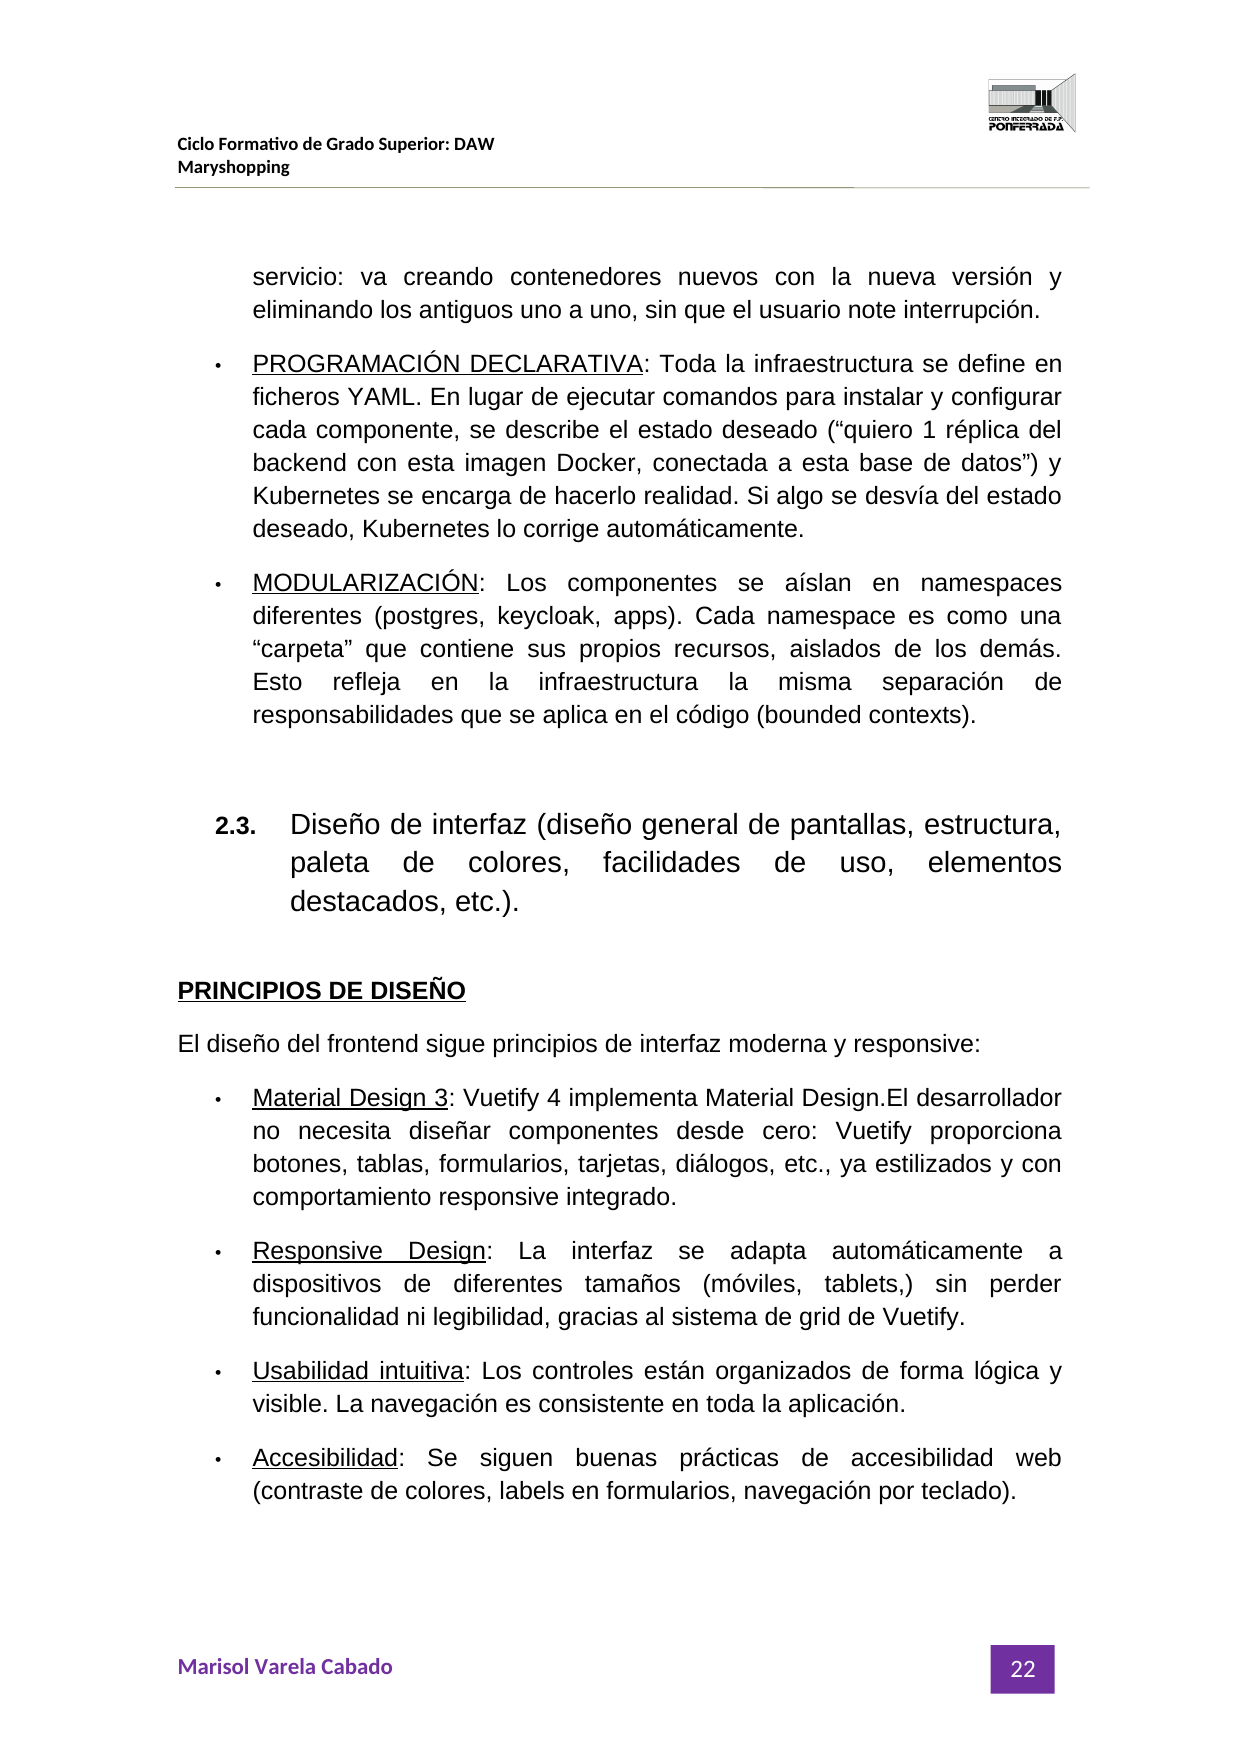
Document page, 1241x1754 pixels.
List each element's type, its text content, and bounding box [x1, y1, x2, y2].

list Usabilidad intuitiva: Los controles están organizados de forma lógica y visible. La navegación es consistente en toda la aplicación. [215, 1356, 1063, 1418]
text PRINCIPIOS DE DISEÑO [177, 976, 1063, 1004]
list Accesibilidad: Se siguen buenas prácticas de accesibilidad web (contraste de colores, labels en formularios, navegación por teclado). [215, 1443, 1063, 1505]
list Responsive Design: La interfaz se adapta automáticamente a dispositivos de diferentes tamaños (móviles, tablets,) sin perder funcionalidad ni legibilidad, gracias al sistema de grid de Vuetify. [215, 1236, 1063, 1331]
list PROGRAMACIÓN DECLARATIVA: Toda la infraestructura se define en ficheros YAML. En lugar de ejecutar comandos para instalar y configurar cada componente, se describe el estado deseado (“quiero 1 réplica del backend con esta imagen Docker, conectada a esta base de datos”) y Kubernetes se encarga de hacerlo realidad. Si algo se desvía del estado deseado, Kubernetes lo corrige automáticamente. [215, 349, 1063, 543]
list MODULARIZACIÓN: Los componentes se aíslan en namespaces diferentes (postgres, keycloak, apps). Cada namespace es como una “carpeta” que contiene sus propios recursos, aislados de los demás. Esto refleja en la infraestructura la misma separación de responsabilidades que se aplica en el código (bounded contexts). [215, 568, 1063, 729]
text El diseño del frontend sigue principios de interfaz moderna y responsive: [177, 1029, 1063, 1058]
list Material Design 3: Vuetify 4 implementa Material Design.El desarrollador no necesita diseñar componentes desde cero: Vuetify proporciona botones, tablas, formularios, tarjetas, diálogos, etc., ya estilizados y con comportamiento responsive integrado. [215, 1083, 1063, 1211]
list servicio: va creando contenedores nuevos con la nueva versión y eliminando los antiguos uno a uno, sin que el usuario note interrupción. [215, 262, 1063, 324]
subtitle Diseño de interfaz (diseño general de pantallas, estructura, paleta de colores, facilidades de uso, elementos destacados, etc.). [215, 807, 1063, 918]
